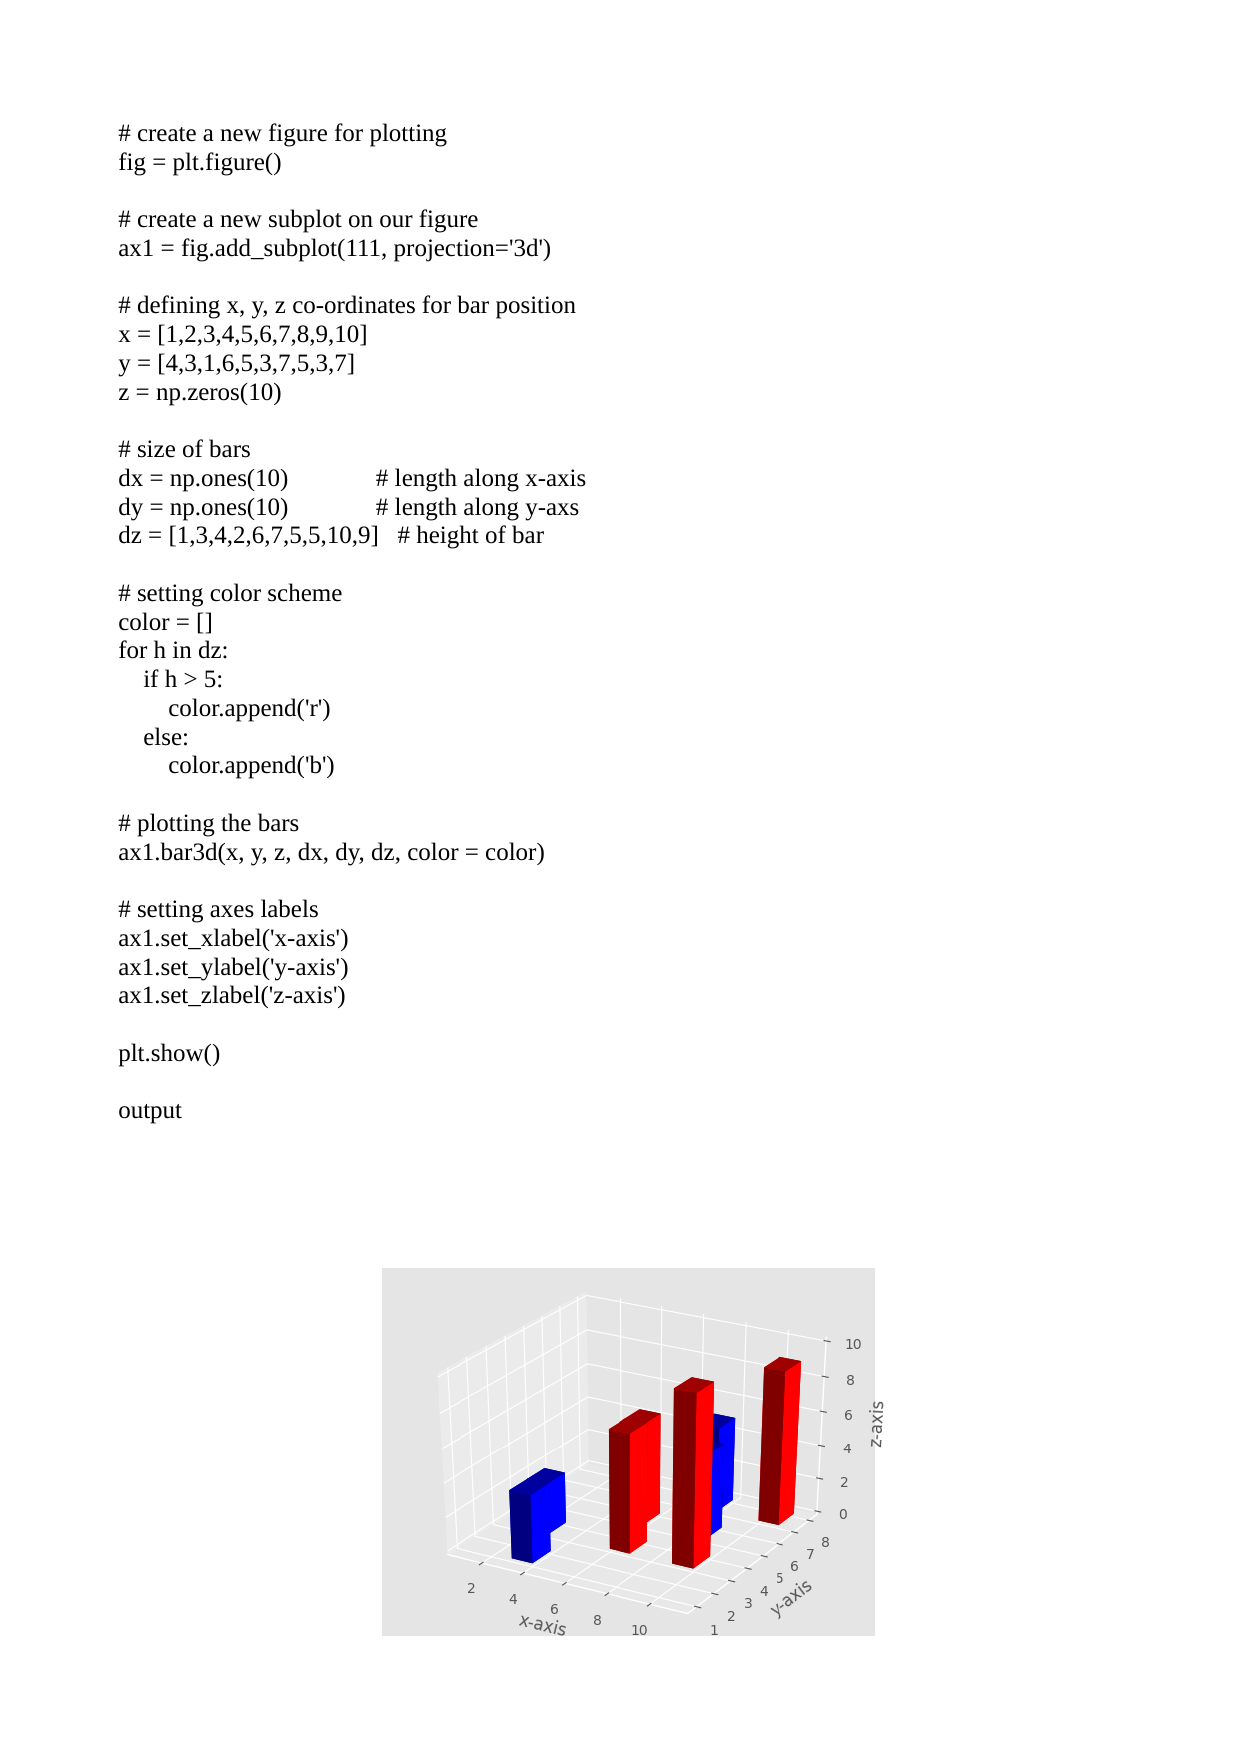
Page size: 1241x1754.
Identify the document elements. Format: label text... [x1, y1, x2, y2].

text # setting color scheme [118, 578, 1122, 607]
text # create a new figure for plotting [118, 118, 1122, 147]
text fig = plt.figure() [118, 147, 1122, 176]
text ax1 = fig.add_subplot(111, projection='3d') [118, 233, 1122, 262]
text # create a new subplot on our figure [118, 204, 1122, 233]
text plt.show() [118, 1038, 1122, 1067]
text ax1.bar3d(x, y, z, dx, dy, dz, color = color) [118, 837, 1122, 866]
text z = np.zeros(10) [118, 377, 1122, 406]
text else: [118, 722, 1122, 751]
text color = [] [118, 607, 1122, 636]
picture [302, 1210, 938, 1688]
text dz = [1,3,4,2,6,7,5,5,10,9] # height of bar [118, 521, 1122, 549]
text # defining x, y, z co-ordinates for bar position [118, 291, 1122, 319]
text # size of bars [118, 434, 1122, 463]
text # plotting the bars [118, 808, 1122, 837]
text y = [4,3,1,6,5,3,7,5,3,7] [118, 348, 1122, 377]
text ax1.set_xlabel('x-axis') [118, 923, 1122, 952]
text # setting axes labels [118, 894, 1122, 923]
text color.append('r') [118, 693, 1122, 722]
text for h in dz: [118, 636, 1122, 664]
text ax1.set_zlabel('z-axis') [118, 981, 1122, 1009]
text color.append('b') [118, 751, 1122, 779]
text dx = np.ones(10) # length along x-axis [118, 463, 1122, 492]
text ax1.set_ylabel('y-axis') [118, 952, 1122, 981]
text output [118, 1096, 1122, 1124]
text x = [1,2,3,4,5,6,7,8,9,10] [118, 319, 1122, 348]
text dy = np.ones(10) # length along y-axs [118, 492, 1122, 521]
text if h > 5: [118, 664, 1122, 693]
